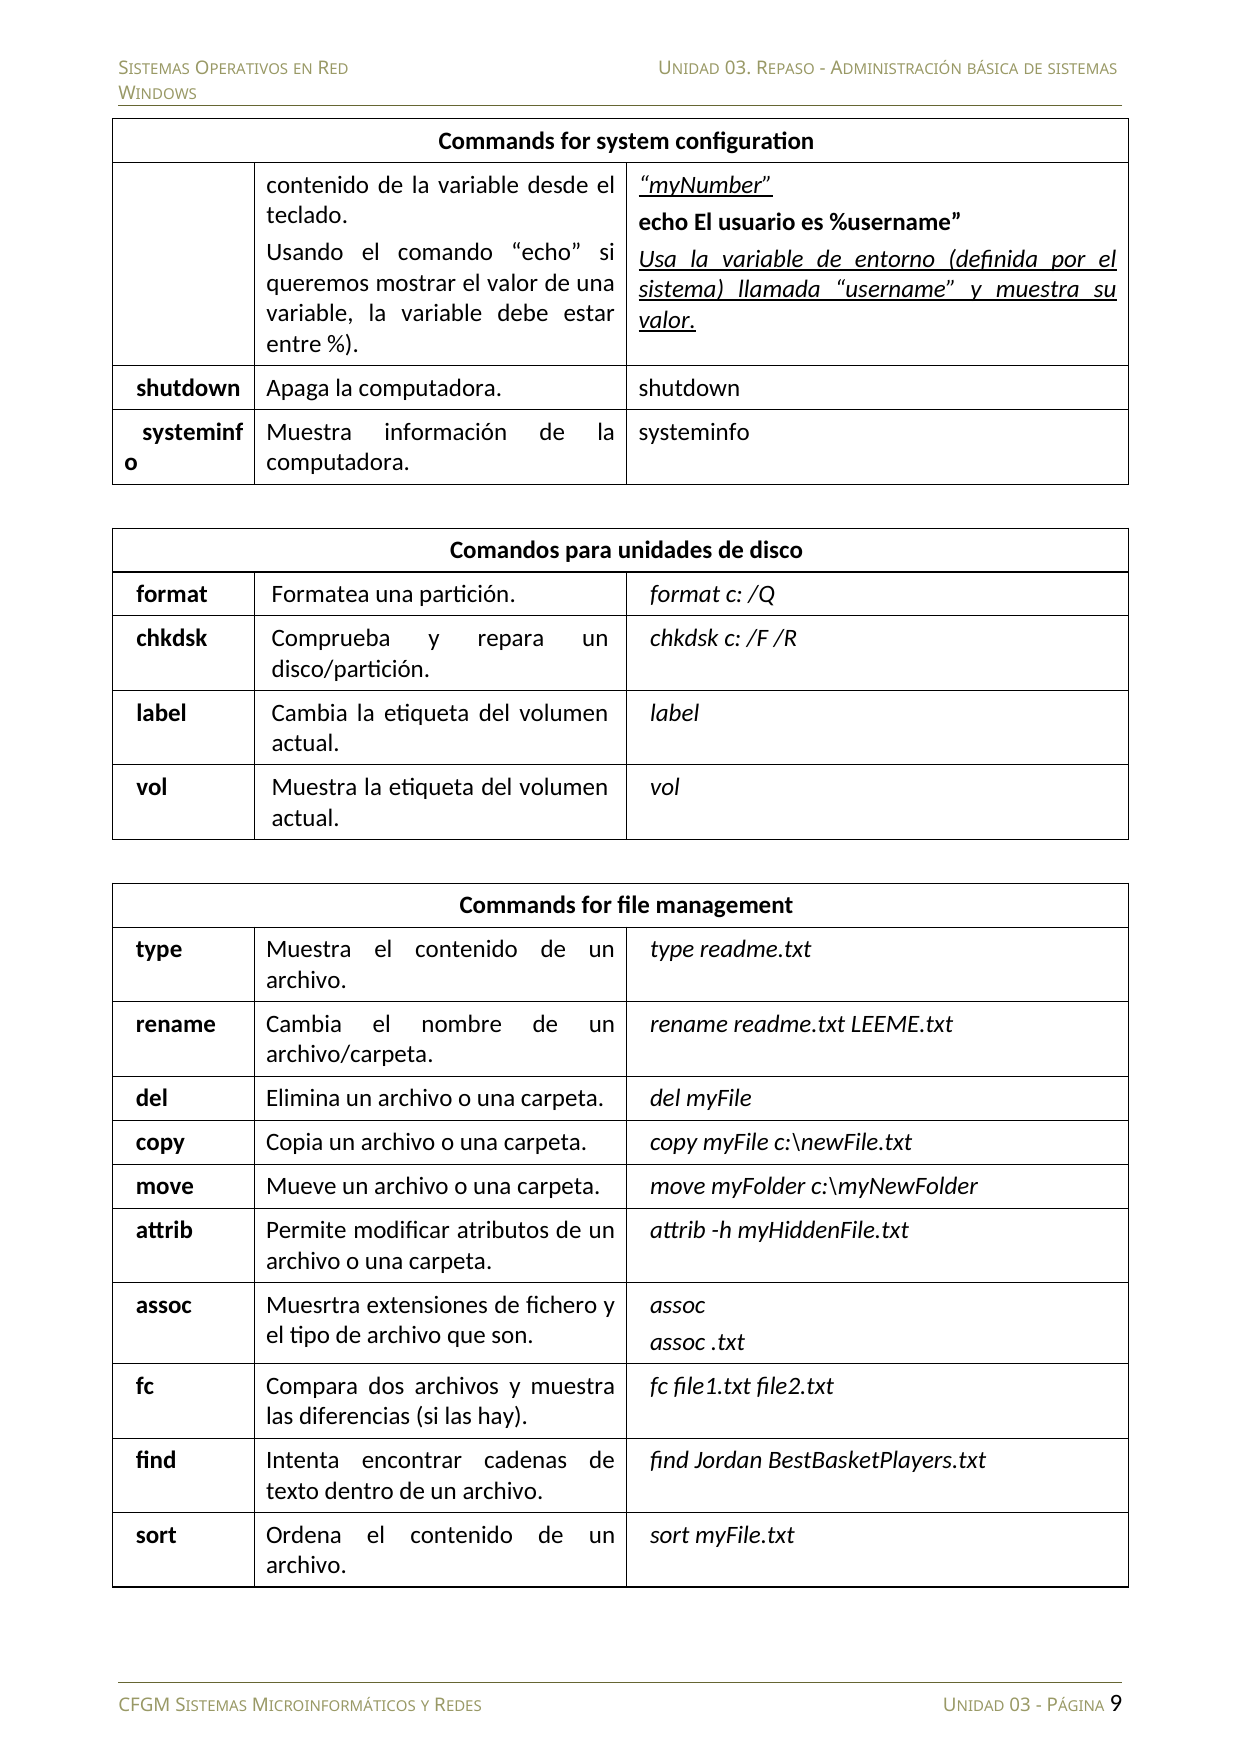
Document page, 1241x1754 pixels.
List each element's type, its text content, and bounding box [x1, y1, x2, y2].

table_cell copy myFile c:\newFile.txt [627, 1121, 1128, 1163]
table_cell format c: /Q [627, 573, 1128, 615]
table_cell format [113, 573, 254, 615]
table_cell shutdown [627, 366, 1128, 409]
table_cell sort myFile.txt [627, 1513, 1128, 1586]
table_cell systeminfo [113, 410, 254, 483]
table_cell vol [627, 765, 1128, 839]
table_cell sort [113, 1513, 254, 1586]
table_header Comandos para unidades de disco [113, 529, 1128, 571]
table_cell systeminfo [627, 410, 1128, 483]
table_cell Copia un archivo o una carpeta. [255, 1121, 626, 1163]
table_cell label [113, 691, 254, 764]
table_cell Compara dos archivos y muestra las diferencias (si las hay). [255, 1364, 626, 1437]
table_cell vol [113, 765, 254, 839]
table_cell Muestra información de la computadora. [255, 410, 626, 483]
table_cell Formatea una partición. [255, 573, 626, 615]
table_cell Muesrtra extensiones de fichero y el tipo de archivo que son. [255, 1283, 626, 1363]
table_cell fc [113, 1364, 254, 1437]
table_cell [113, 163, 254, 365]
table_cell Elimina un archivo o una carpeta. [255, 1077, 626, 1119]
table_cell Muestra la etiqueta del volumen actual. [255, 765, 626, 839]
table_cell Cambia la etiqueta del volumen actual. [255, 691, 626, 764]
table_cell copy [113, 1121, 254, 1163]
table_cell find Jordan BestBasketPlayers.txt [627, 1439, 1128, 1512]
table_cell attrib -h myHiddenFile.txt [627, 1209, 1128, 1282]
table_cell Cambia el nombre de un archivo/carpeta. [255, 1002, 626, 1076]
table_cell Intenta encontrar cadenas de texto dentro de un archivo. [255, 1439, 626, 1512]
table_cell Mueve un archivo o una carpeta. [255, 1165, 626, 1207]
table_cell Apaga la computadora. [255, 366, 626, 409]
table_cell fc file1.txt file2.txt [627, 1364, 1128, 1437]
table_cell type readme.txt [627, 928, 1128, 1001]
table_cell assoc assoc .txt [627, 1283, 1128, 1363]
table_cell Ordena el contenido de un archivo. [255, 1513, 626, 1586]
table_cell type [113, 928, 254, 1001]
table_cell chkdsk c: /F /R [627, 616, 1128, 690]
table_header Commands for file management [113, 884, 1128, 927]
table_cell label [627, 691, 1128, 764]
table_cell attrib [113, 1209, 254, 1282]
table_cell contenido de la variable desde el teclado. Usando el comando “echo” si queremos mostrar el valor de una variable, la variable debe estar entre %). [255, 163, 626, 365]
table_cell del myFile [627, 1077, 1128, 1119]
table_cell move myFolder c:\myNewFolder [627, 1165, 1128, 1207]
table_cell Muestra el contenido de un archivo. [255, 928, 626, 1001]
table_cell chkdsk [113, 616, 254, 690]
table_cell del [113, 1077, 254, 1119]
table_cell rename [113, 1002, 254, 1076]
table_cell Comprueba y repara un disco/partición. [255, 616, 626, 690]
table_cell assoc [113, 1283, 254, 1363]
table_cell rename readme.txt LEEME.txt [627, 1002, 1128, 1076]
table_cell find [113, 1439, 254, 1512]
table_cell “myNumber” echo El usuario es %username” Usa la variable de entorno (definida por el sistema) llamada “username” y muestra su valor. [627, 163, 1128, 365]
table_cell shutdown [113, 366, 254, 409]
table_header Commands for system configuration [113, 119, 1128, 162]
table_cell Permite modificar atributos de un archivo o una carpeta. [255, 1209, 626, 1282]
table_cell move [113, 1165, 254, 1207]
